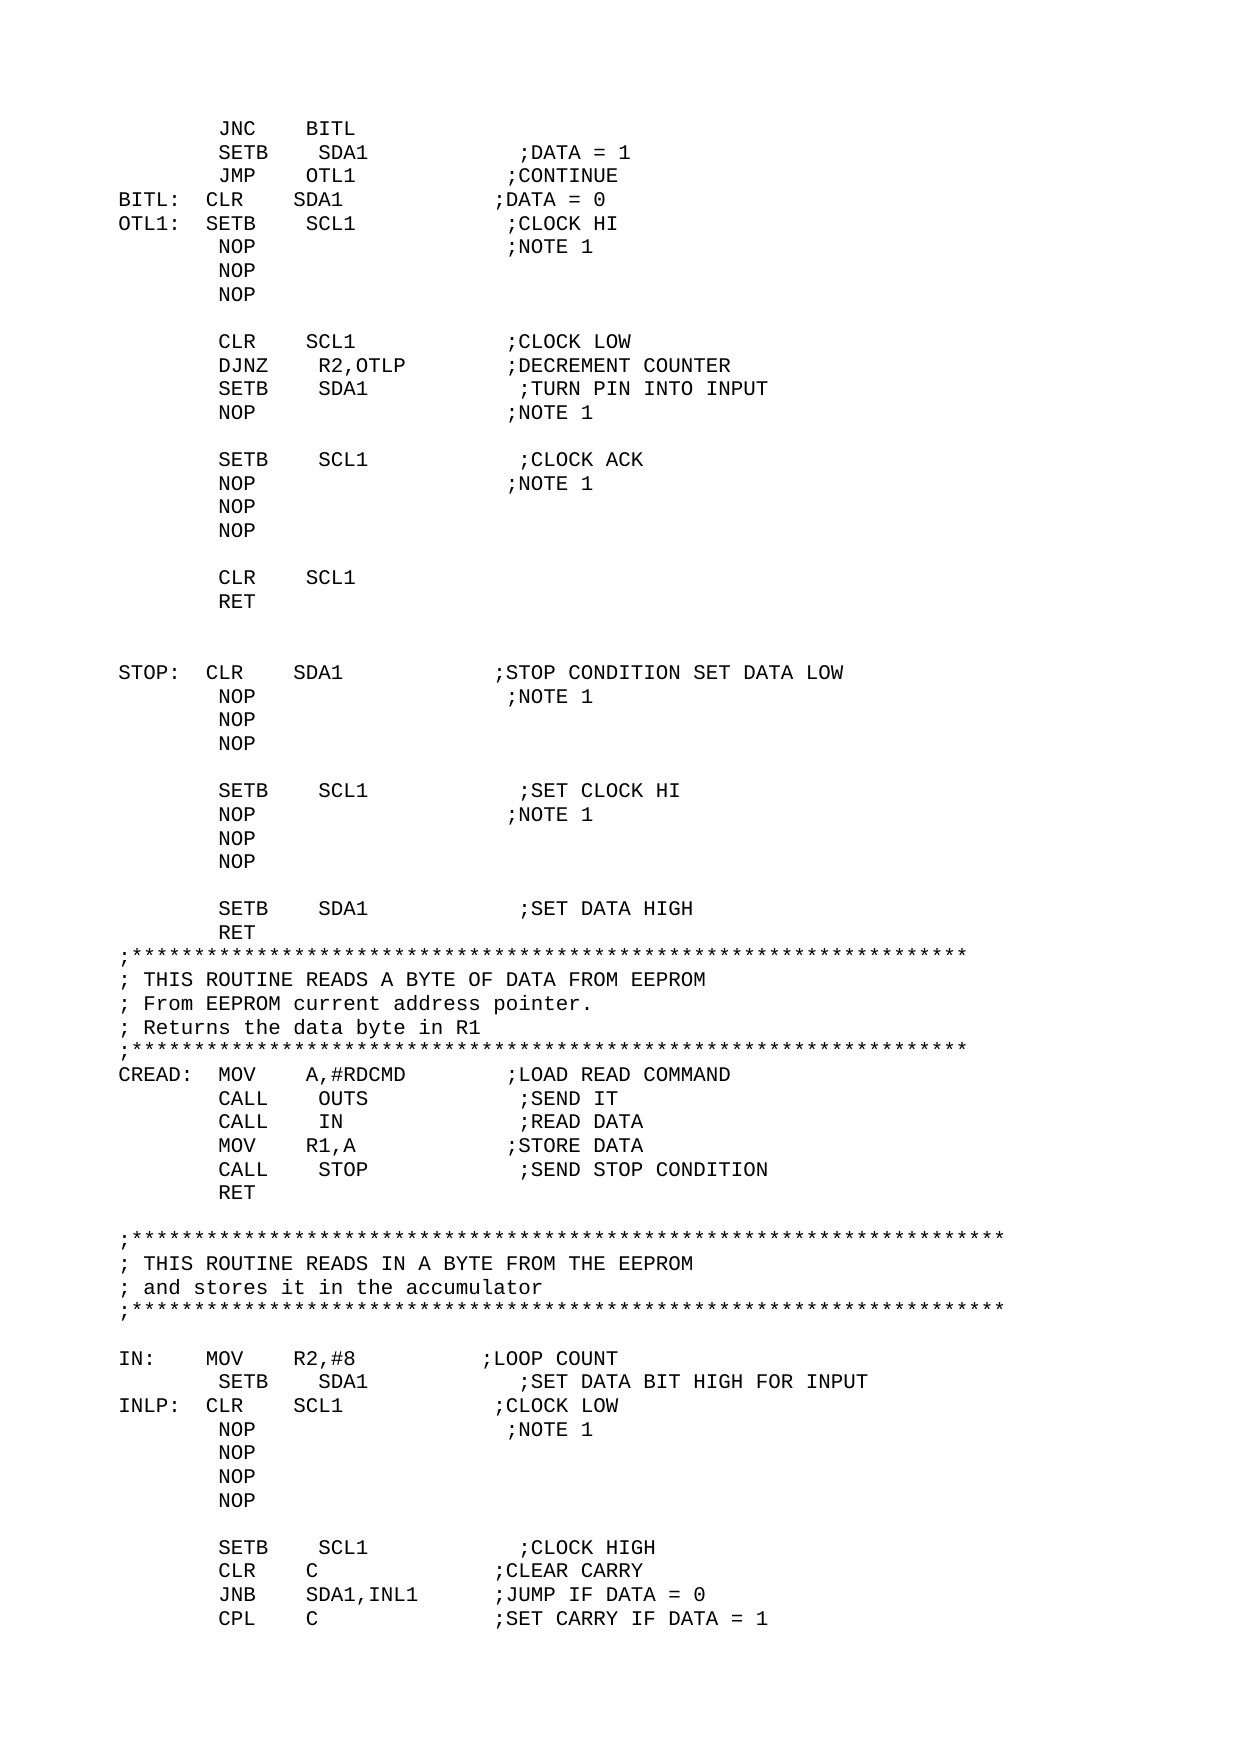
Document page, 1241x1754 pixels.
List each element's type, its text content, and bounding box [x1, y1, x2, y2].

text CALL STOP ;SEND STOP CONDITION [118, 1158, 1122, 1182]
text CPL C ;SET CARRY IF DATA = 1 [118, 1608, 1122, 1631]
text NOP [118, 851, 1122, 875]
text OTL1: SETB SCL1 ;CLOCK HI [118, 213, 1122, 236]
text SETB SDA1 ;TURN PIN INTO INPUT [118, 378, 1122, 402]
text RET [118, 922, 1122, 946]
text NOP [118, 733, 1122, 757]
text STOP: CLR SDA1 ;STOP CONDITION SET DATA LOW [118, 662, 1122, 686]
text INLP: CLR SCL1 ;CLOCK LOW [118, 1395, 1122, 1419]
text NOP [118, 827, 1122, 851]
text CALL IN ;READ DATA [118, 1111, 1122, 1135]
text NOP ;NOTE 1 [118, 236, 1122, 260]
text CLR SCL1 [118, 567, 1122, 591]
text NOP ;NOTE 1 [118, 804, 1122, 827]
text SETB SCL1 ;CLOCK ACK [118, 449, 1122, 473]
text CLR SCL1 ;CLOCK LOW [118, 331, 1122, 354]
text CREAD: MOV A,#RDCMD ;LOAD READ COMMAND [118, 1064, 1122, 1088]
text SETB SCL1 ;SET CLOCK HI [118, 780, 1122, 804]
text IN: MOV R2,#8 ;LOOP COUNT [118, 1348, 1122, 1371]
text CLR C ;CLEAR CARRY [118, 1561, 1122, 1584]
text ; THIS ROUTINE READS A BYTE OF DATA FROM EEPROM [118, 969, 1122, 993]
text JNC BITL [118, 118, 1122, 142]
text NOP ;NOTE 1 [118, 1419, 1122, 1442]
text ;******************************************************************* [118, 946, 1122, 969]
text JNB SDA1,INL1 ;JUMP IF DATA = 0 [118, 1584, 1122, 1608]
text JMP OTL1 ;CONTINUE [118, 165, 1122, 189]
text NOP [118, 260, 1122, 284]
text RET [118, 591, 1122, 615]
text ;********************************************************************** [118, 1300, 1122, 1324]
text NOP [118, 1489, 1122, 1513]
text NOP [118, 520, 1122, 544]
text SETB SDA1 ;SET DATA BIT HIGH FOR INPUT [118, 1371, 1122, 1395]
text SETB SCL1 ;CLOCK HIGH [118, 1537, 1122, 1561]
text NOP [118, 709, 1122, 733]
text CALL OUTS ;SEND IT [118, 1088, 1122, 1111]
text NOP [118, 1442, 1122, 1466]
text SETB SDA1 ;SET DATA HIGH [118, 898, 1122, 922]
text ; and stores it in the accumulator [118, 1277, 1122, 1300]
text MOV R1,A ;STORE DATA [118, 1135, 1122, 1158]
text DJNZ R2,OTLP ;DECREMENT COUNTER [118, 354, 1122, 378]
text ; From EEPROM current address pointer. [118, 993, 1122, 1017]
text BITL: CLR SDA1 ;DATA = 0 [118, 189, 1122, 213]
text NOP [118, 496, 1122, 520]
text SETB SDA1 ;DATA = 1 [118, 142, 1122, 165]
text NOP ;NOTE 1 [118, 686, 1122, 709]
text ;******************************************************************* [118, 1040, 1122, 1064]
text NOP ;NOTE 1 [118, 473, 1122, 496]
text ;********************************************************************** [118, 1229, 1122, 1253]
text NOP [118, 284, 1122, 307]
text ; Returns the data byte in R1 [118, 1017, 1122, 1040]
text NOP ;NOTE 1 [118, 402, 1122, 426]
text NOP [118, 1466, 1122, 1489]
text RET [118, 1182, 1122, 1206]
text ; THIS ROUTINE READS IN A BYTE FROM THE EEPROM [118, 1253, 1122, 1277]
